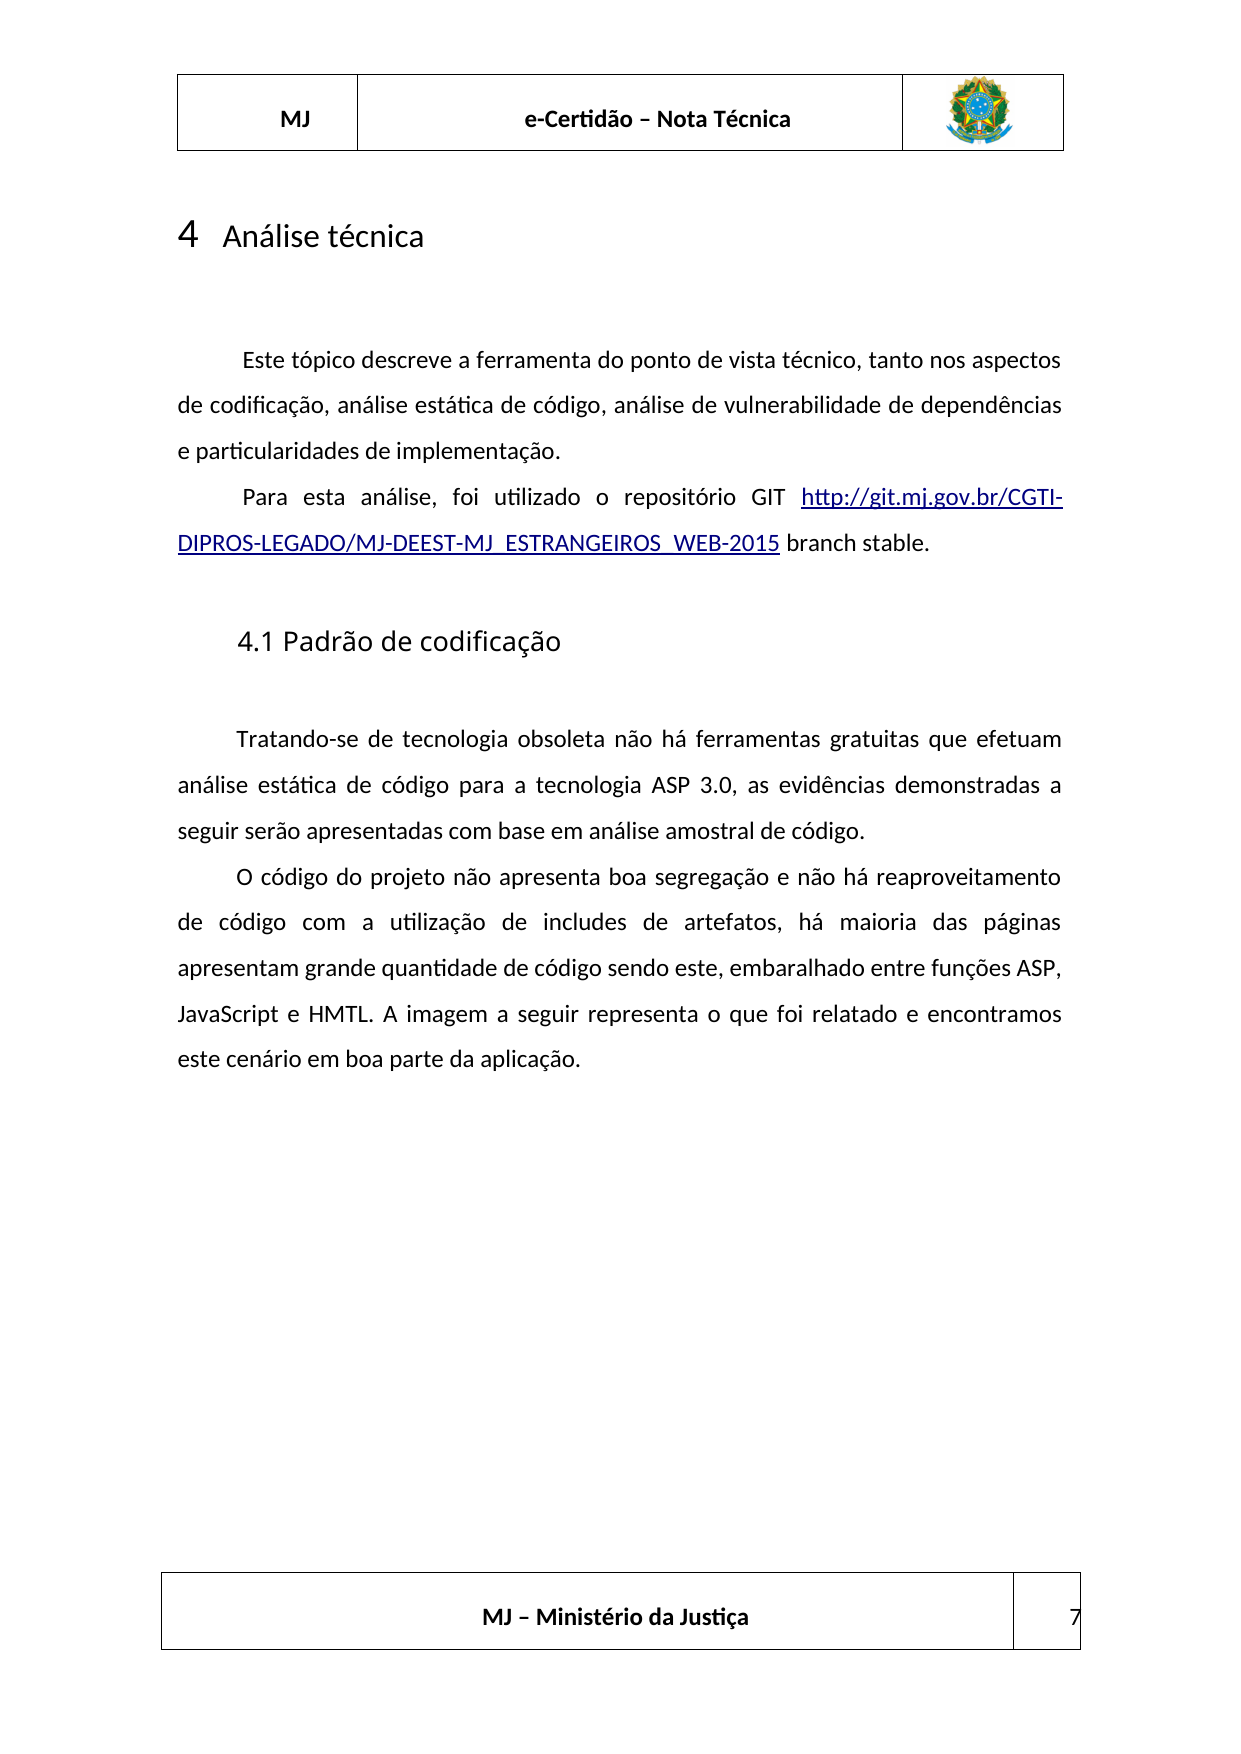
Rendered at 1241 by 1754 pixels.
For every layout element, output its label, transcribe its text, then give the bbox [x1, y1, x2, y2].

text Tratando-se de tecnologia obsoleta não há ferramentas gratuitas que efetuam análise estática de código para a tecnologia ASP 3.0, as evidências demonstradas a seguir serão apresentadas com base em análise amostral de código. [177, 723, 1063, 846]
text Este tópico descreve a ferramenta do ponto de vista técnico, tanto nos aspectos de codificação, análise estática de código, análise de vulnerabilidade de dependências e particularidades de implementação. [177, 344, 1063, 466]
text Para esta análise, foi utilizado o repositório GIT http://git.mj.gov.br/CGTI-DIPROS-LEGADO/MJ-DEEST-MJ_ESTRANGEIROS_WEB-2015 branch stable. [177, 481, 1063, 557]
subtitle Análise técnica [177, 207, 1063, 257]
text O código do projeto não apresenta boa segregação e não há reaproveitamento de código com a utilização de includes de artefatos, há maioria das páginas apresentam grande quantidade de código sendo este, embaralhado entre funções ASP, JavaScript e HMTL. A imagem a seguir representa o que foi relatado e encontramos este cenário em boa parte da aplicação. [177, 861, 1063, 1074]
subtitle 4.1 Padrão de codificação [177, 622, 1063, 659]
picture [944, 75, 1020, 149]
